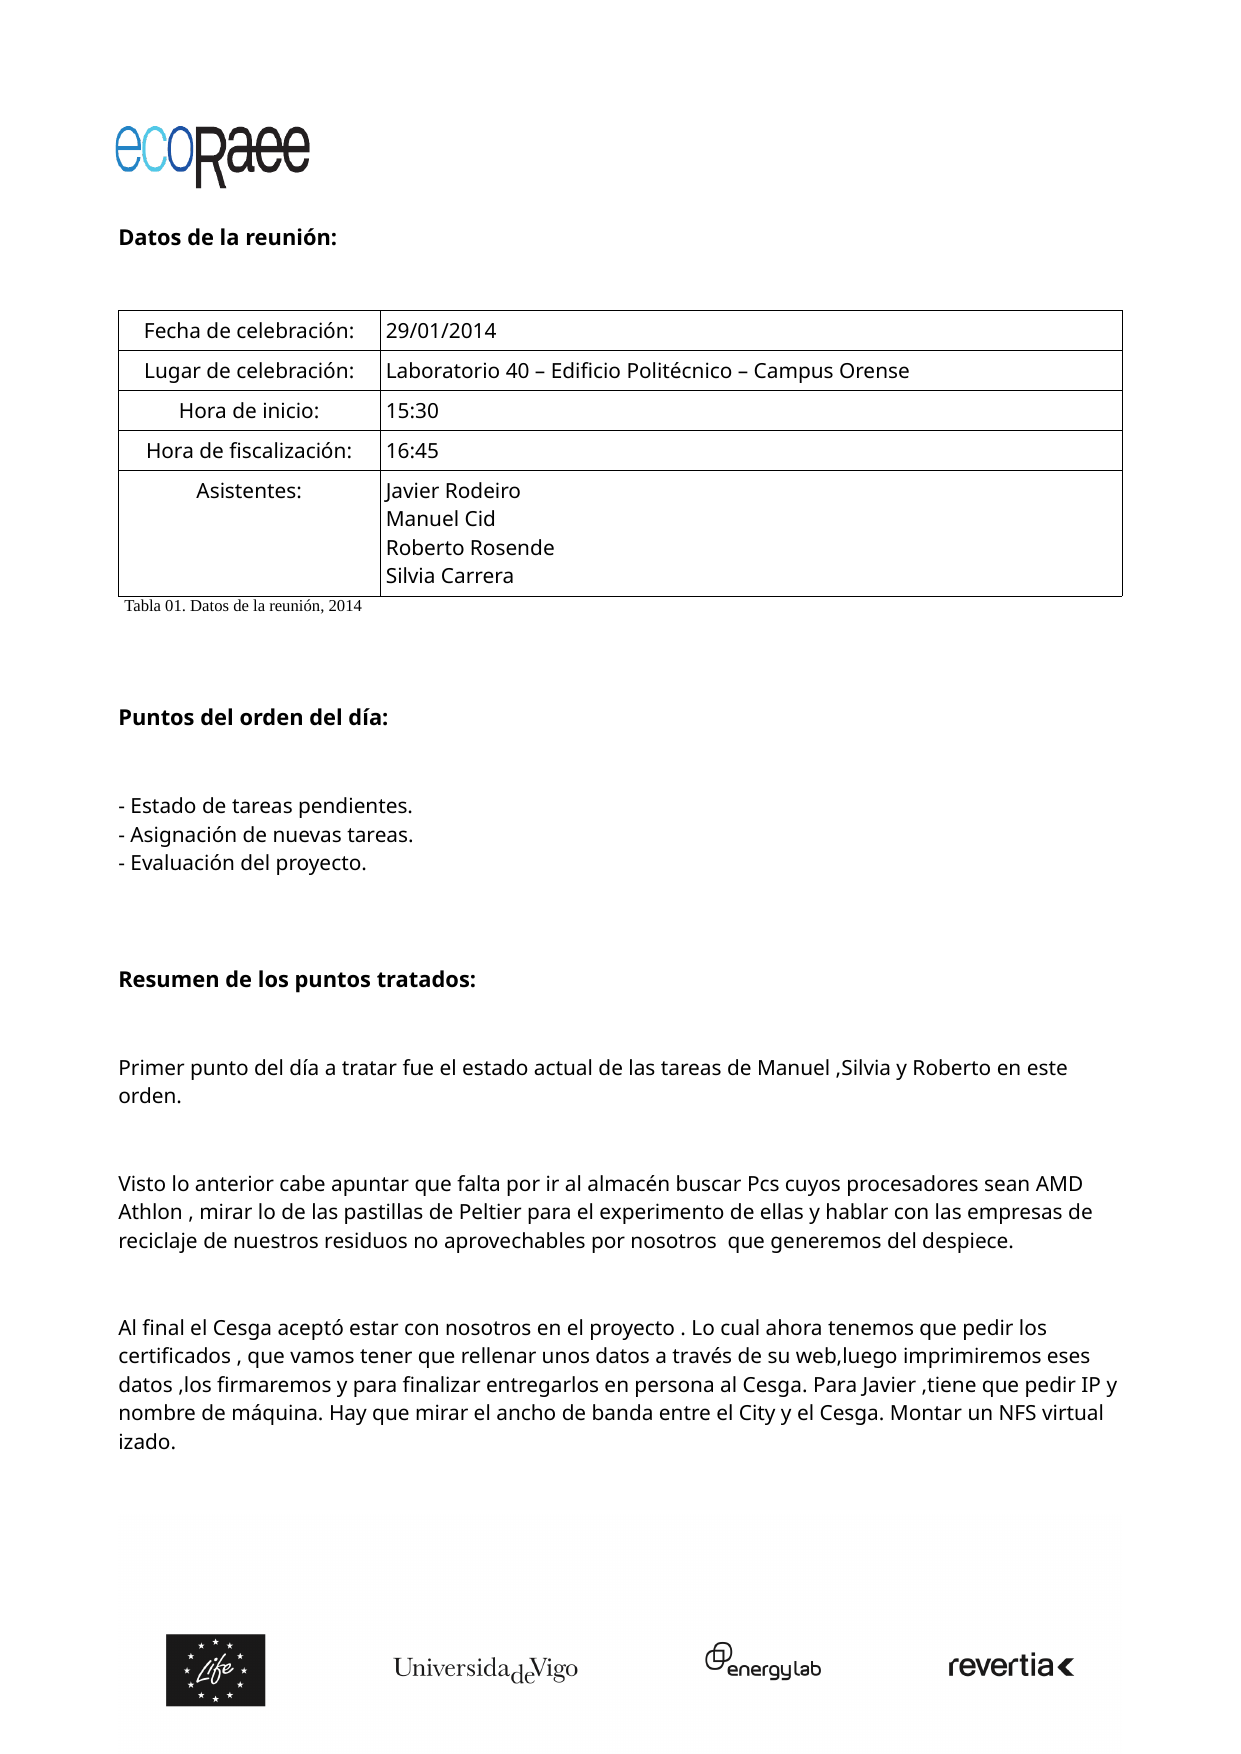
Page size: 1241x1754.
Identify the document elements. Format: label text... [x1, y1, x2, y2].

picture [118, 1514, 1123, 1754]
table_cell Hora de inicio: [119, 391, 380, 430]
text Al final el Cesga aceptó estar con nosotros en el proyecto . Lo cual ahora tenemos que pedir los certificados , que vamos tener que rellenar unos datos a través de su web,luego imprimiremos eses datos ,los firmaremos y para finalizar entregarlos en persona al Cesga. Para Javier ,tiene que pedir IP y nombre de máquina. Hay que mirar el ancho de banda entre el City y el Cesga. Montar un NFS virtual izado. [118, 1313, 1122, 1455]
text - Evaluación del proyecto. [118, 848, 1122, 877]
text Visto lo anterior cabe apuntar que falta por ir al almacén buscar Pcs cuyos procesadores sean AMD Athlon , mirar lo de las pastillas de Peltier para el experimento de ellas y hablar con las empresas de reciclaje de nuestros residuos no aprovechables por nosotros que generemos del despiece. [118, 1169, 1122, 1254]
table_cell Javier Rodeiro Manuel Cid Roberto Rosende Silvia Carrera [381, 471, 1122, 596]
table_header 29/01/2014 [381, 311, 1122, 350]
table_header Fecha de celebración: [119, 311, 380, 350]
text Primer punto del día a tratar fue el estado actual de las tareas de Manuel ,Silvia y Roberto en este orden. [118, 1053, 1122, 1110]
text Puntos del orden del día: [118, 702, 1122, 732]
text Datos de la reunión: [118, 221, 1122, 251]
table_cell Hora de fiscalización: [119, 431, 380, 470]
table_cell 15:30 [381, 391, 1122, 430]
text Tabla 01. Datos de la reunión, 2014 [124, 597, 1122, 615]
text - Estado de tareas pendientes. [118, 791, 1122, 820]
table_cell Laboratorio 40 – Edificio Politécnico – Campus Orense [381, 351, 1122, 390]
table_cell 16:45 [381, 431, 1122, 470]
text - Asignación de nuevas tareas. [118, 820, 1122, 848]
picture [114, 124, 311, 190]
table_cell Lugar de celebración: [119, 351, 380, 390]
table_cell Asistentes: [119, 471, 380, 596]
text Resumen de los puntos tratados: [118, 964, 1122, 994]
